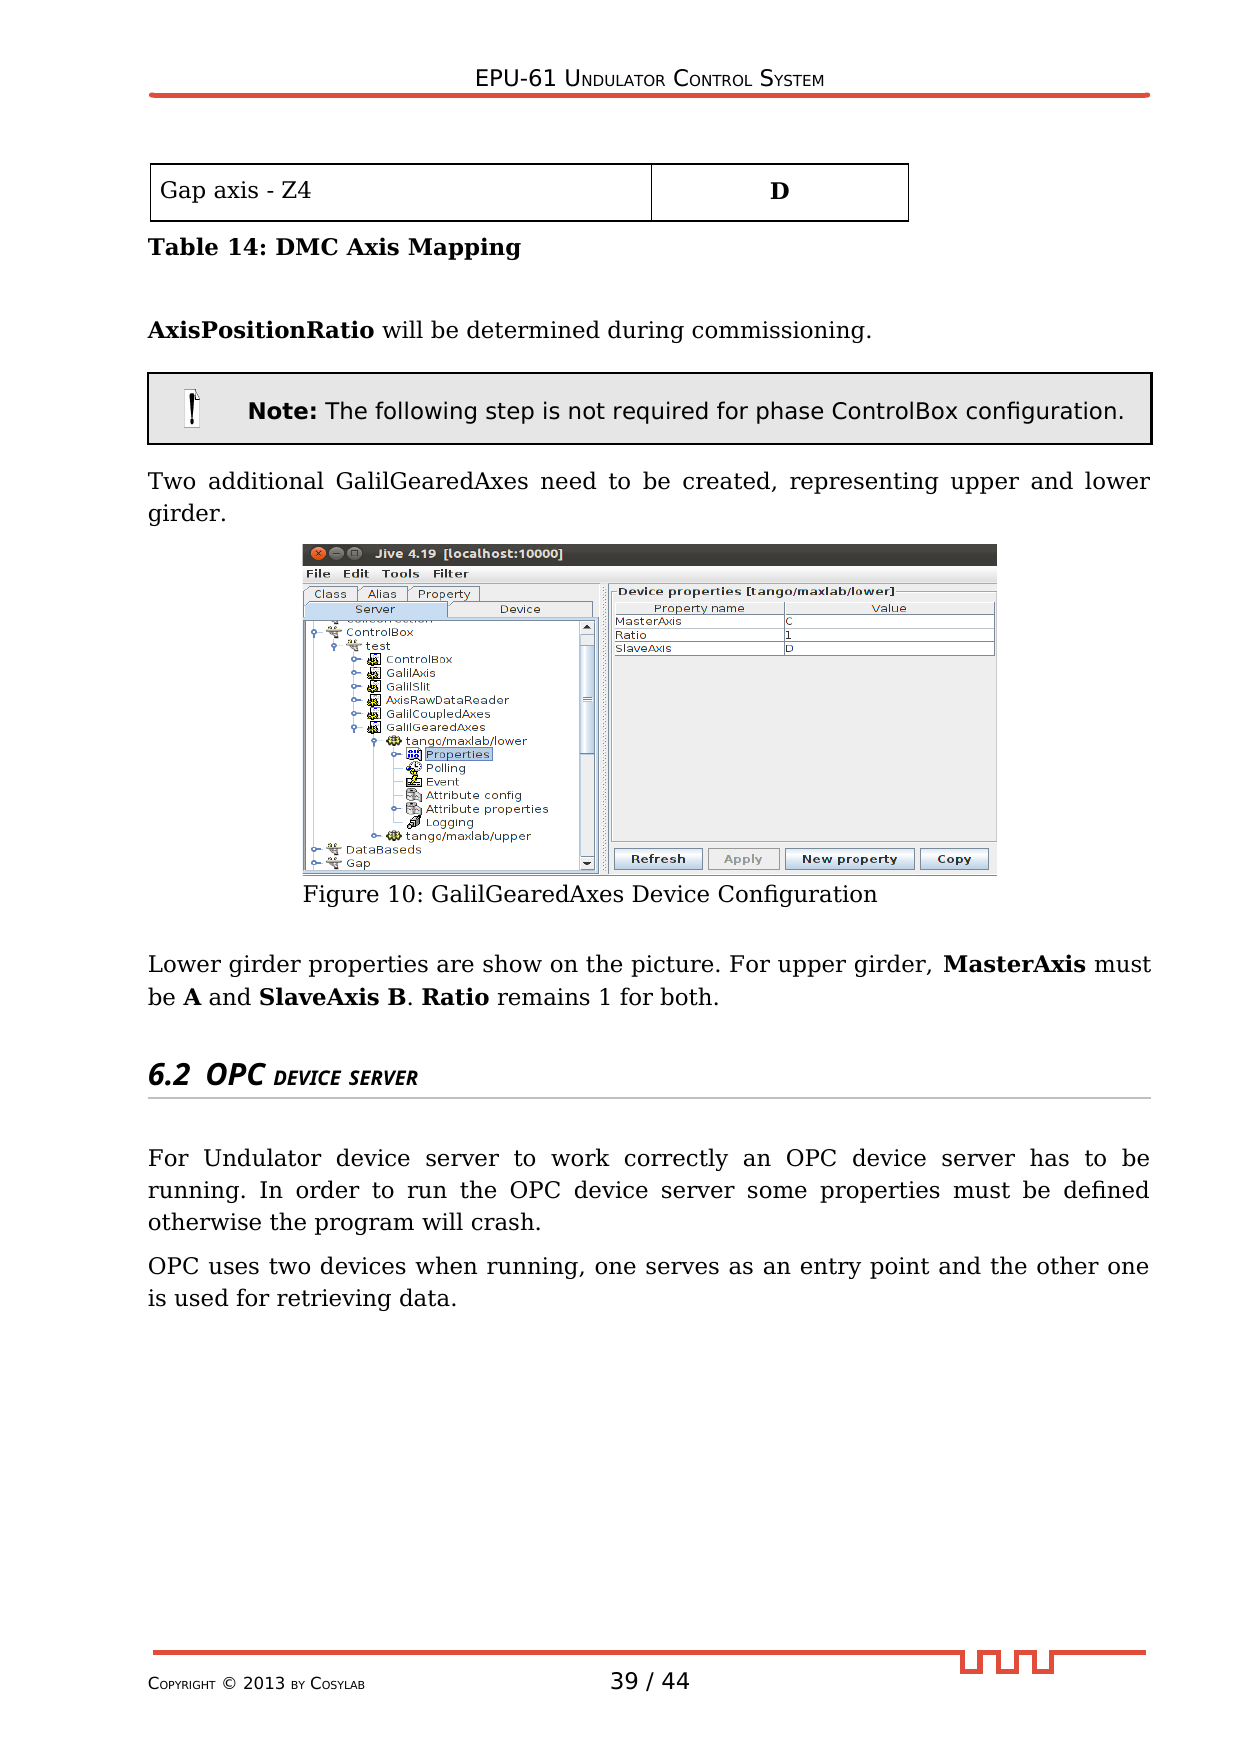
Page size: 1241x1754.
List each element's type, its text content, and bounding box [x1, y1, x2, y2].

picture [302, 544, 997, 876]
table_header [149, 374, 236, 443]
table_cell Gap axis - Z4 [151, 165, 651, 219]
table_cell D [652, 165, 908, 219]
text Table 14: DMC Axis Mapping [148, 234, 1151, 261]
subtitle OPC device server [148, 1053, 1151, 1097]
text OPC uses two devices when running, one serves as an entry point and the other one is used for retrieving data. [148, 1253, 1151, 1312]
text For Undulator device server to work correctly an OPC device server has to be running. In order to run the OPC device server some properties must be defined otherwise the program will crash. [148, 1145, 1151, 1236]
text AxisPositionRatio will be determined during commissioning. [148, 317, 1151, 344]
text Figure 10: GalilGearedAxes Device Configuration [302, 876, 997, 907]
text Two additional GalilGearedAxes need to be created, representing upper and lower girder. [148, 468, 1151, 527]
text Lower girder properties are show on the picture. For upper girder, MasterAxis must be A and SlaveAxis B. Ratio remains 1 for both. [148, 951, 1151, 1010]
table_header Note: The following step is not required for phase ControlBox configuration. [236, 374, 1150, 443]
